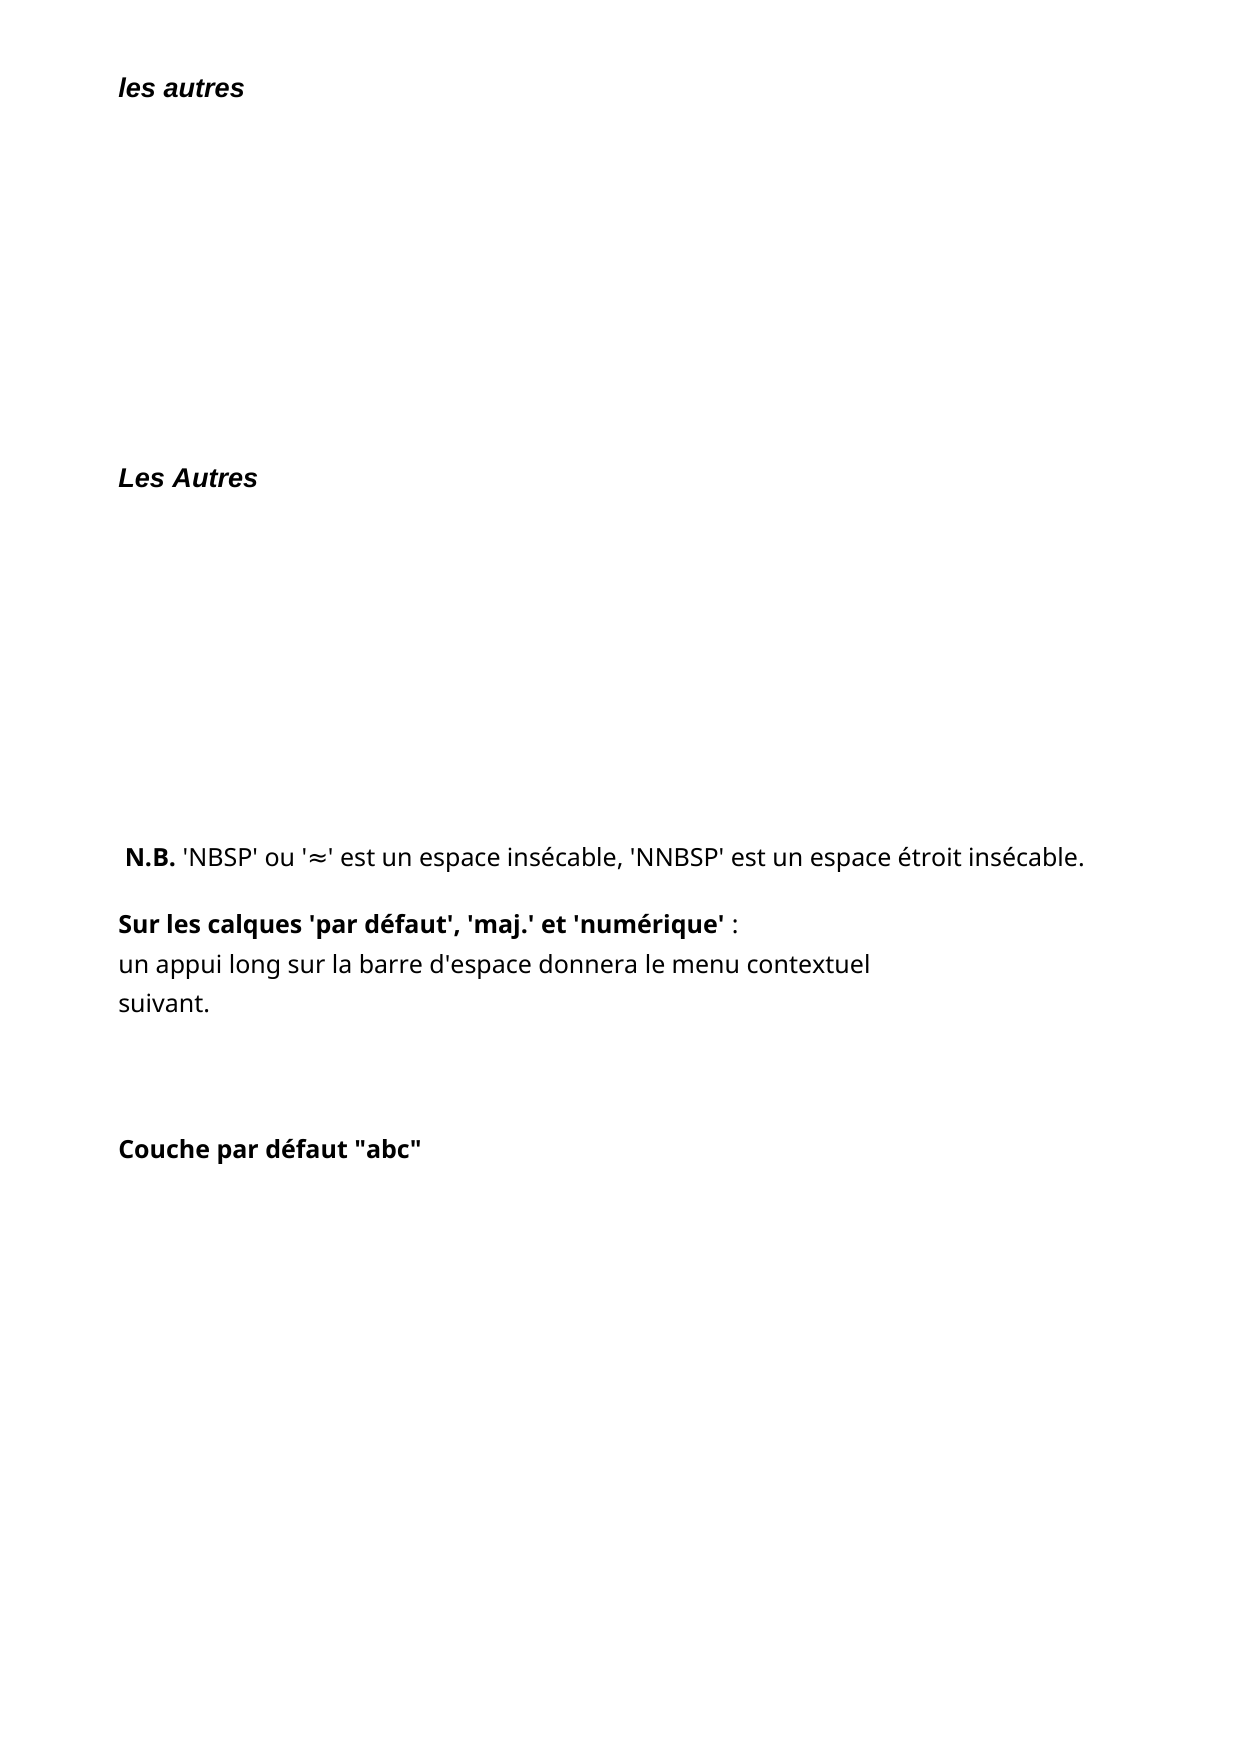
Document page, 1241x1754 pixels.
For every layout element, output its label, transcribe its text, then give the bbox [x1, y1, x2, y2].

table_cell N.B. 'NBSP' ou '≈' est un espace insécable, 'NNBSP' est un espace étroit insécable. [118, 839, 1092, 907]
table_cell Les Autres [118, 449, 1092, 839]
table_cell les autres [118, 59, 1092, 449]
table_cell Couche par défaut "abc" [118, 1131, 962, 1690]
table_header Sur les calques 'par défaut', 'maj.' et 'numérique' : un appui long sur la barre d'espace donnera le menu contextuel suivant. [118, 907, 962, 1131]
